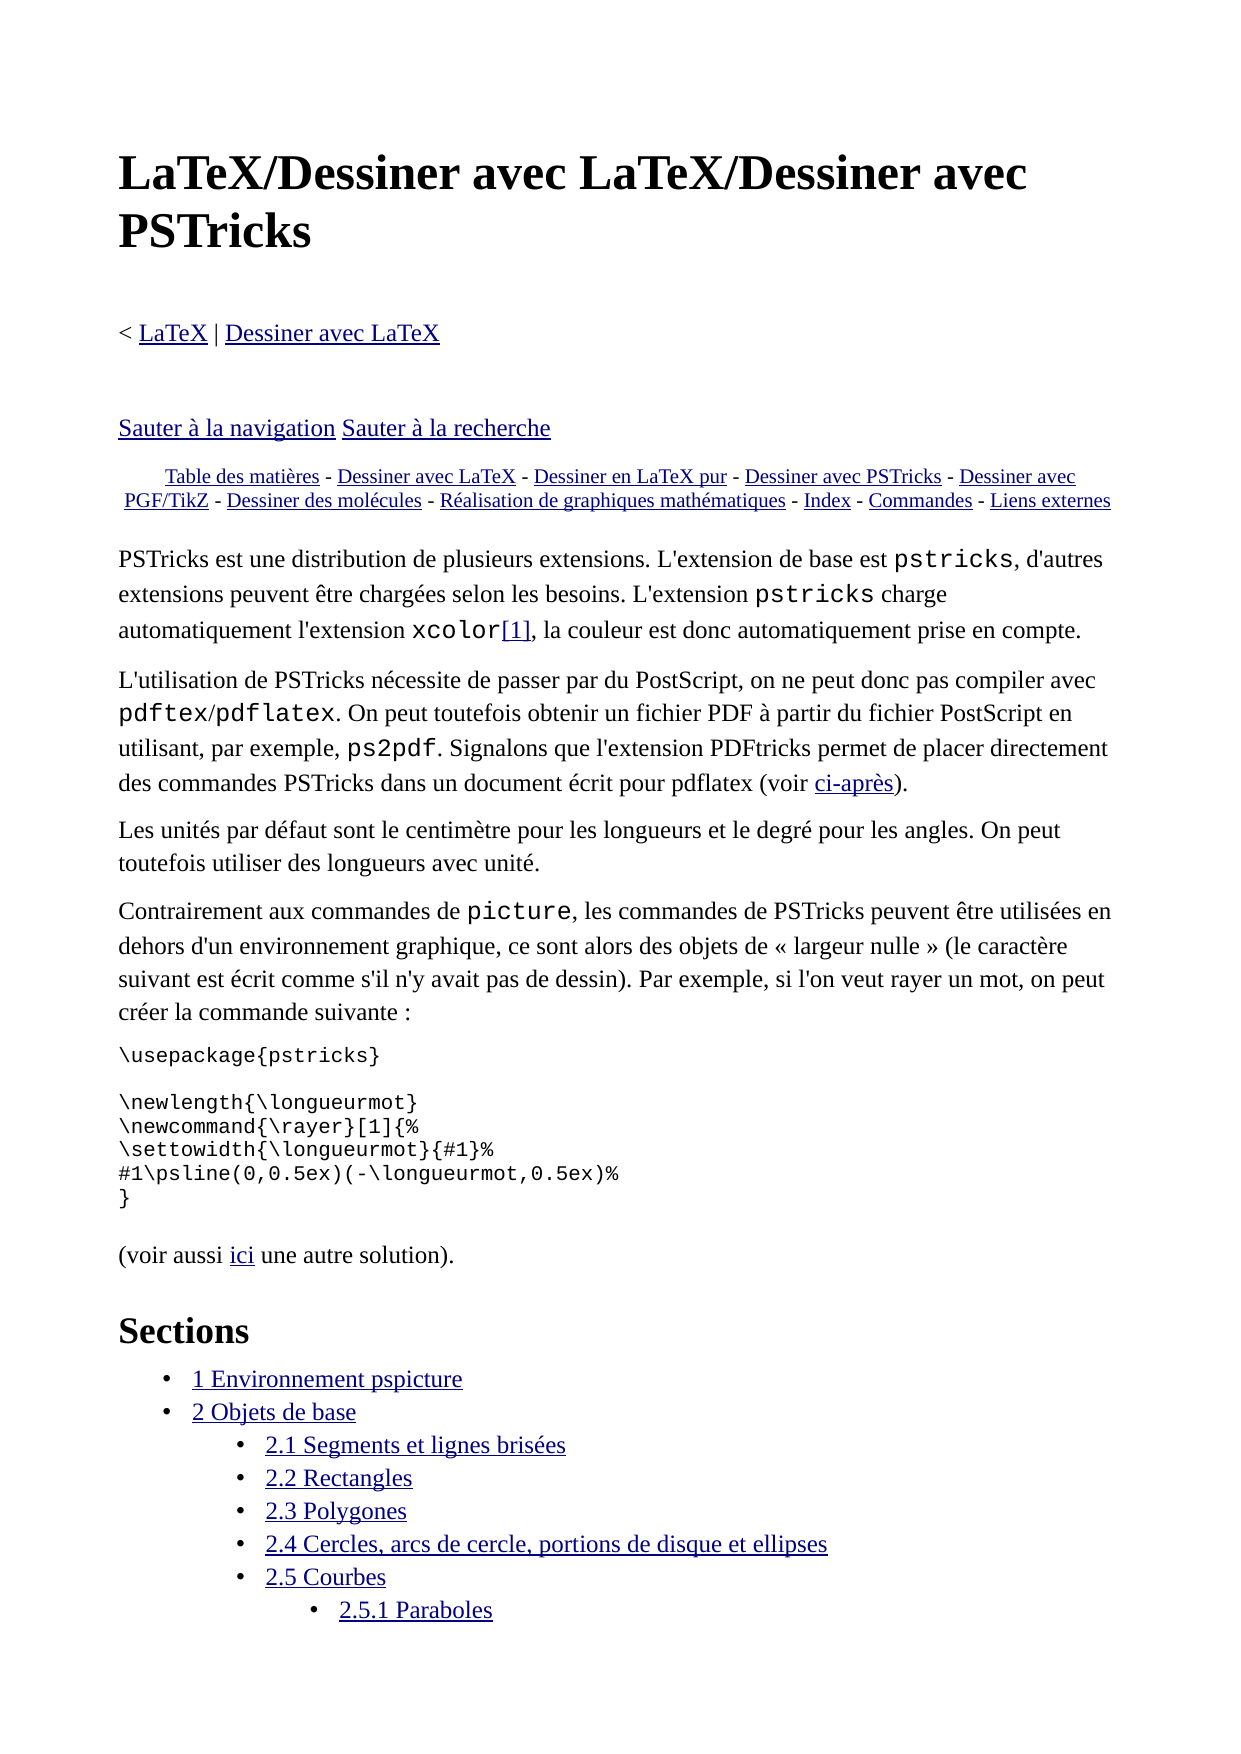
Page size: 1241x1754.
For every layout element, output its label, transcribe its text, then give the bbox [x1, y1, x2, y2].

text \newcommand{\rayer}[1]{% [118, 1116, 1122, 1139]
list 2.5.1 Paraboles [309, 1595, 1122, 1624]
list 2.3 Polygones [236, 1496, 1122, 1525]
text PSTricks est une distribution de plusieurs extensions. L'extension de base est pstricks, d'autres extensions peuvent être chargées selon les besoins. L'extension pstricks charge automatiquement l'extension xcolor[1], la couleur est donc automatiquement prise en compte. [118, 544, 1122, 646]
text Les unités par défaut sont le centimètre pour les longueurs et le degré pour les angles. On peut toutefois utiliser des longueurs avec unité. [118, 816, 1122, 877]
text Contrairement aux commandes de picture, les commandes de PSTricks peuvent être utilisées en dehors d'un environnement graphique, ce sont alors des objets de « largeur nulle » (le caractère suivant est écrit comme s'il n'y avait pas de dessin). Par exemple, si l'on veut rayer un mot, on peut créer la commande suivante : [118, 896, 1122, 1026]
text \newlength{\longueurmot} [118, 1092, 1122, 1116]
text \settowidth{\longueurmot}{#1}% [118, 1139, 1122, 1163]
list 1 Environnement pspicture [162, 1364, 1122, 1393]
text } [118, 1187, 1122, 1210]
list 2 Objets de base [162, 1397, 1122, 1426]
text #1\psline(0,0.5ex)(-\longueurmot,0.5ex)% [118, 1163, 1122, 1187]
text \usepackage{pstricks} [118, 1045, 1122, 1068]
list 2.2 Rectangles [236, 1463, 1122, 1492]
text (voir aussi ici une autre solution). [118, 1240, 1122, 1269]
table_header Table des matières - Dessiner avec LaTeX - Dessiner en LaTeX pur - Dessiner avec PSTricks - Dessiner avec PGF/TikZ - Dessiner des molécules - Réalisation de graphiques mathématiques - Index - Commandes - Liens externes [118, 461, 1122, 544]
list 2.5 Courbes [236, 1562, 1122, 1591]
list 2.4 Cercles, arcs de cercle, portions de disque et ellipses [236, 1529, 1122, 1558]
list 2.1 Segments et lignes brisées [236, 1430, 1122, 1459]
text L'utilisation de PSTricks nécessite de passer par du PostScript, on ne peut donc pas compiler avec pdftex/pdflatex. On peut toutefois obtenir un fichier PDF à partir du fichier PostScript en utilisant, par exemple, ps2pdf. Signalons que l'extension PDFtricks permet de placer directement des commandes PSTricks dans un document écrit pour pdflatex (voir ci-après). [118, 665, 1122, 797]
subtitle LaTeX/Dessiner avec LaTeX/Dessiner avec PSTricks [118, 143, 1122, 258]
text < LaTeX‎ | Dessiner avec LaTeX [118, 318, 1122, 347]
text Sauter à la navigation Sauter à la recherche [118, 413, 1122, 442]
subtitle Sections [118, 1308, 1122, 1351]
